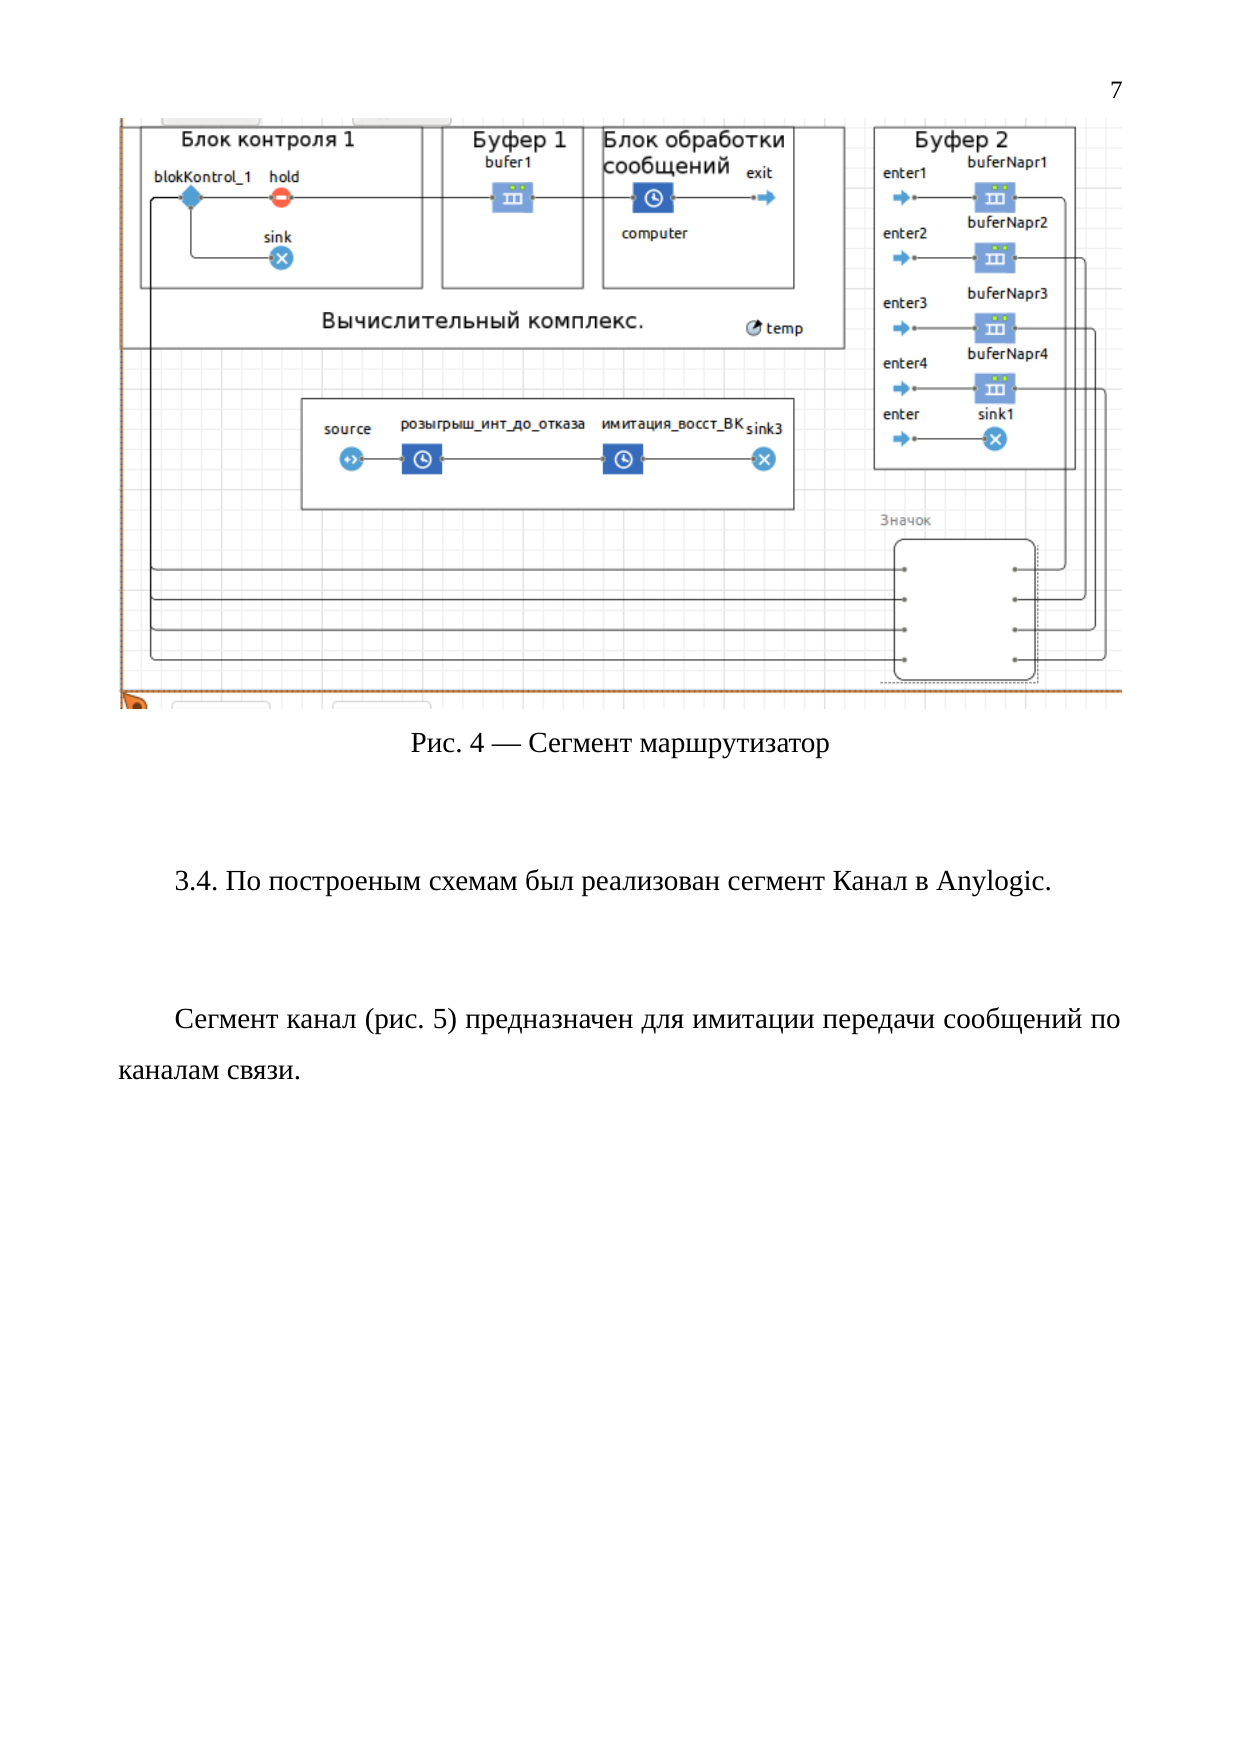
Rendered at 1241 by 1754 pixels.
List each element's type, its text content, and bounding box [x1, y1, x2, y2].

text Сегмент канал (рис. 5) предназначен для имитации передачи сообщений по каналам связи. [118, 1002, 1122, 1086]
text 3.4. По построеным схемам был реализован сегмент Канал в Anylogic. [118, 863, 1122, 897]
text Рис. 4 — Сегмент маршрутизатор [118, 709, 1122, 759]
